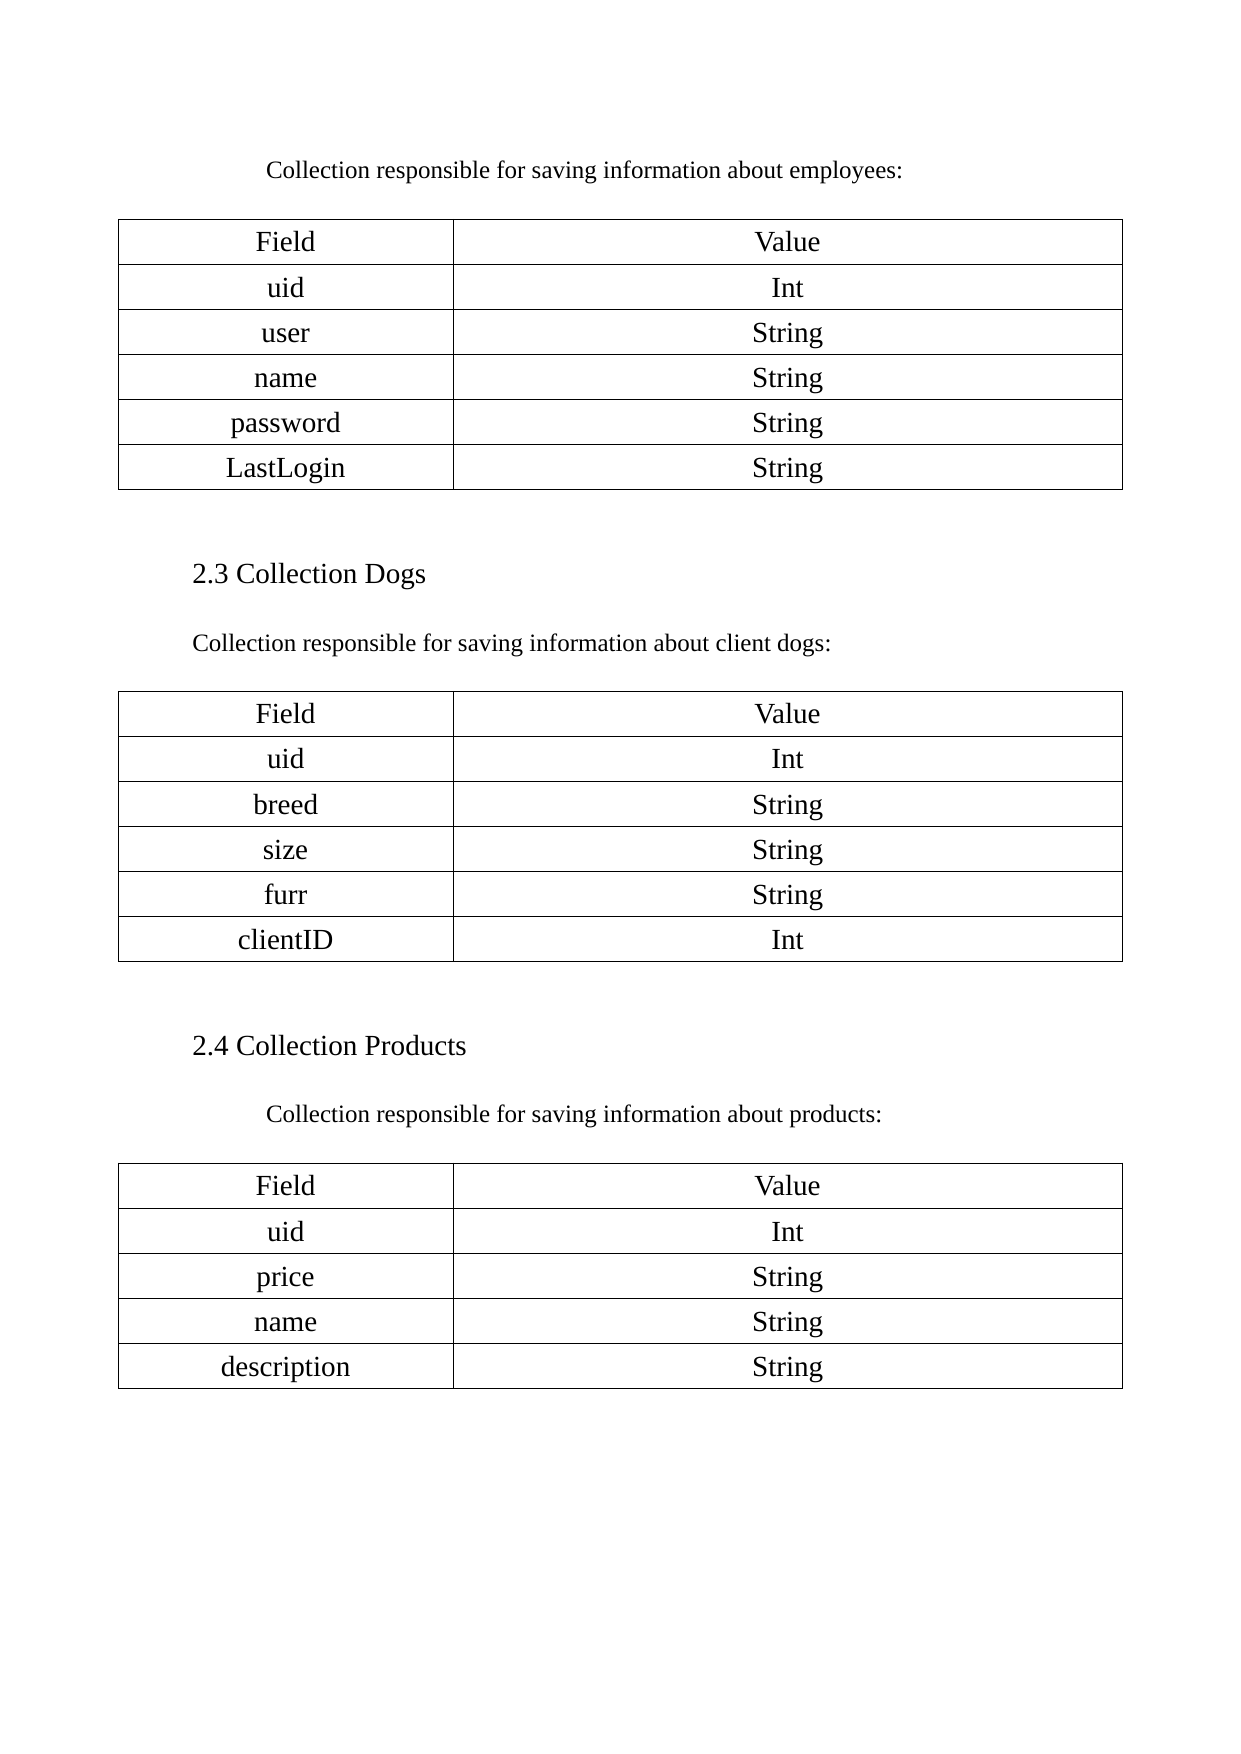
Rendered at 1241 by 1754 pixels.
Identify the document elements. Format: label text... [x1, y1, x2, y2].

table_header Value [454, 692, 1122, 736]
table_cell breed [119, 782, 453, 826]
table_cell String [454, 827, 1122, 871]
table_cell String [454, 1299, 1122, 1343]
text Collection responsible for saving information about products: [118, 1096, 1122, 1129]
text 2.3 Collection Dogs [118, 557, 1122, 590]
table_cell String [454, 310, 1122, 354]
text Collection responsible for saving information about employees: [118, 152, 1122, 185]
table_cell Int [454, 917, 1122, 961]
table_cell name [119, 1299, 453, 1343]
text 2.4 Collection Products [118, 1028, 1122, 1062]
text Collection responsible for saving information about client dogs: [118, 624, 1122, 657]
table_header Field [119, 220, 453, 264]
table_cell uid [119, 265, 453, 309]
table_cell String [454, 1344, 1122, 1388]
table_header Field [119, 692, 453, 736]
table_cell user [119, 310, 453, 354]
table_cell size [119, 827, 453, 871]
table_cell password [119, 400, 453, 444]
table_cell Int [454, 265, 1122, 309]
table_cell uid [119, 737, 453, 781]
table_cell uid [119, 1209, 453, 1253]
table_cell String [454, 400, 1122, 444]
table_cell LastLogin [119, 445, 453, 489]
table_cell clientID [119, 917, 453, 961]
table_cell String [454, 355, 1122, 399]
table_cell Int [454, 737, 1122, 781]
table_header Field [119, 1164, 453, 1208]
table_header Value [454, 220, 1122, 264]
table_cell name [119, 355, 453, 399]
table_cell String [454, 1254, 1122, 1298]
table_cell Int [454, 1209, 1122, 1253]
table_cell String [454, 872, 1122, 916]
table_cell description [119, 1344, 453, 1388]
table_cell String [454, 782, 1122, 826]
table_header Value [454, 1164, 1122, 1208]
table_cell String [454, 445, 1122, 489]
table_cell furr [119, 872, 453, 916]
table_cell price [119, 1254, 453, 1298]
